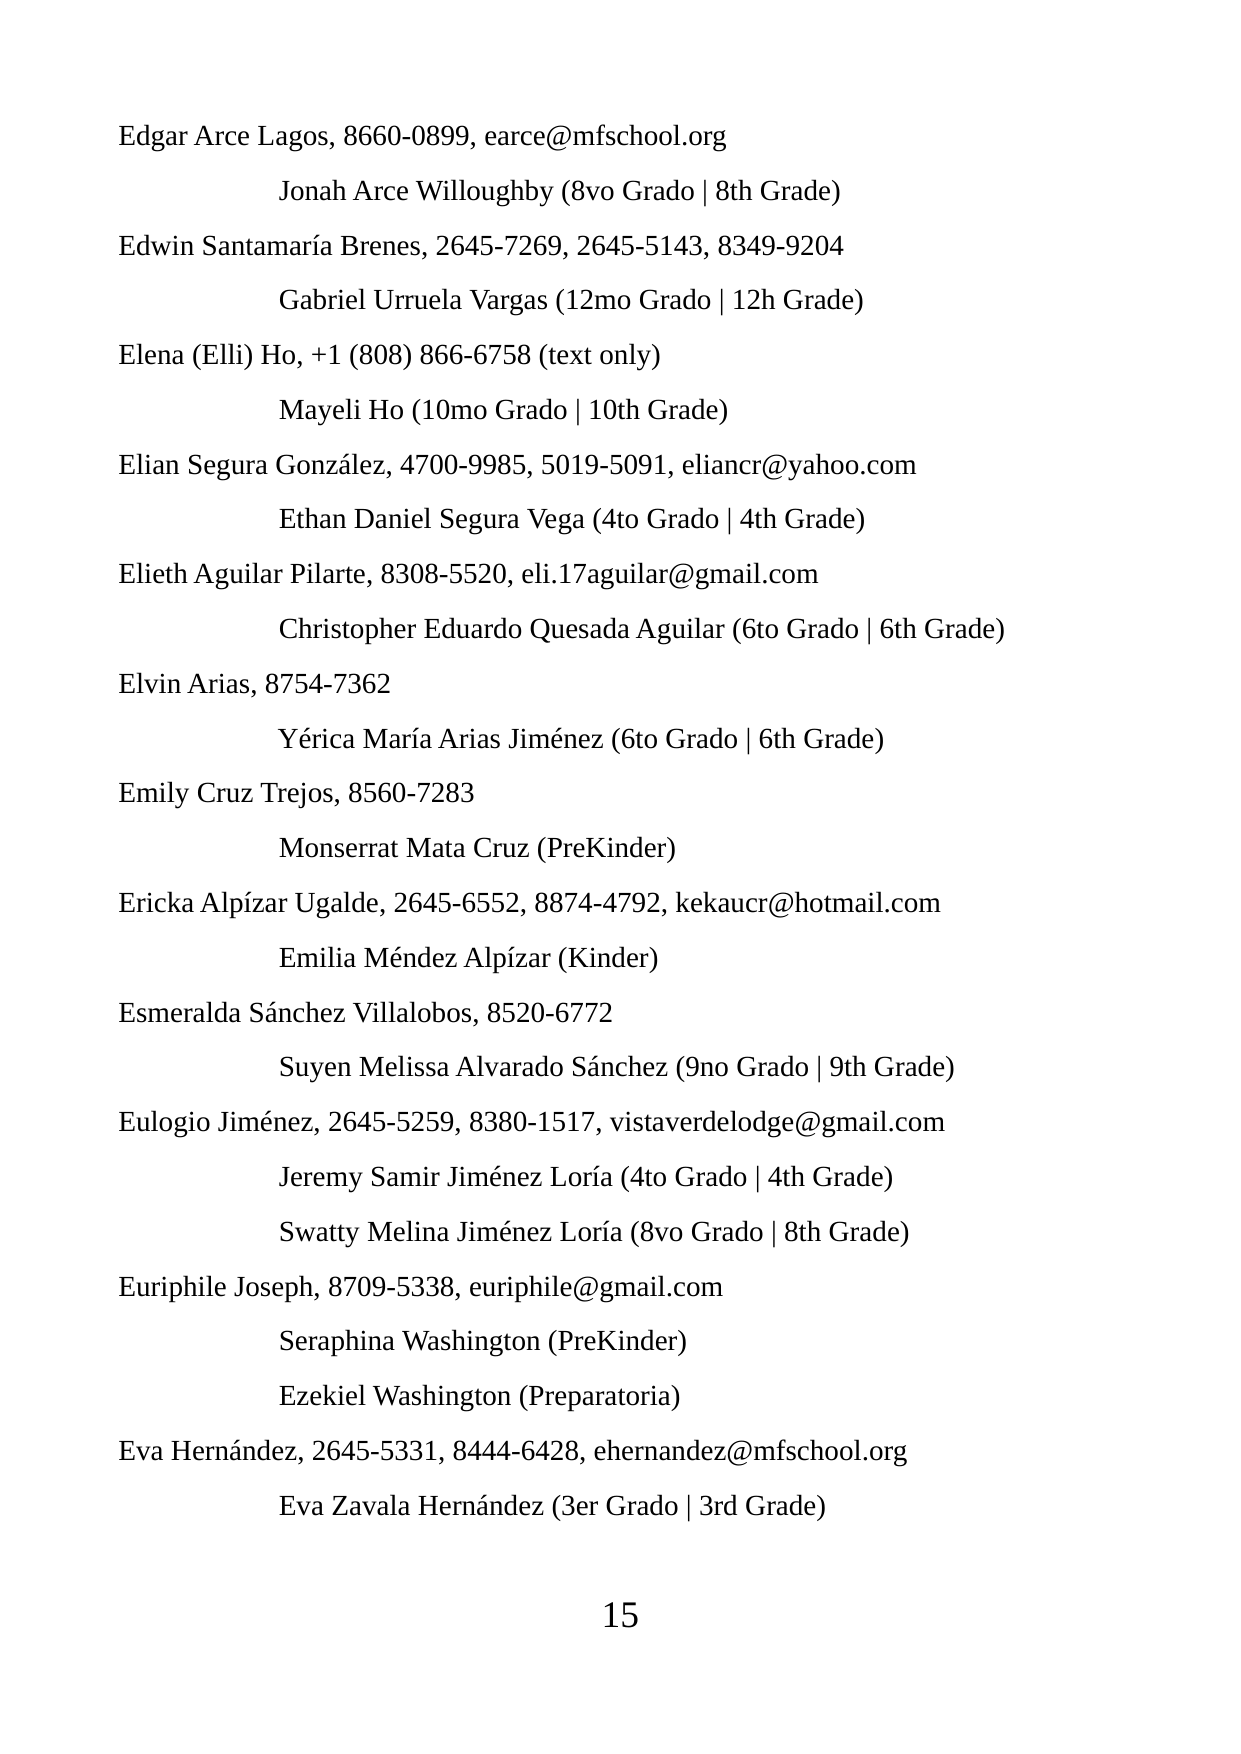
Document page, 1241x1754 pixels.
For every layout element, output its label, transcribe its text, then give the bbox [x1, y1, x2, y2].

text Christopher Eduardo Quesada Aguilar (6to Grado | 6th Grade) [118, 611, 1122, 645]
text Emilia Méndez Alpízar (Kinder) [118, 940, 1122, 973]
text Suyen Melissa Alvarado Sánchez (9no Grado | 9th Grade) [118, 1049, 1122, 1083]
text Swatty Melina Jiménez Loría (8vo Grado | 8th Grade) [118, 1214, 1122, 1247]
text Ethan Daniel Segura Vega (4to Grado | 4th Grade) [118, 502, 1122, 535]
text Jonah Arce Willoughby (8vo Grado | 8th Grade) [118, 173, 1122, 206]
text Elian Segura González, 4700-9985, 5019-5091, eliancr@yahoo.com [118, 447, 1122, 480]
text Gabriel Urruela Vargas (12mo Grado | 12h Grade) [118, 282, 1122, 316]
text Emily Cruz Trejos, 8560-7283 [118, 776, 1122, 809]
text Jeremy Samir Jiménez Loría (4to Grado | 4th Grade) [118, 1159, 1122, 1193]
text Monserrat Mata Cruz (PreKinder) [118, 830, 1122, 864]
text Eva Hernández, 2645-5331, 8444-6428, ehernandez@mfschool.org [118, 1433, 1122, 1467]
text Elena (Elli) Ho, +1 (808) 866-6758 (text only) [118, 337, 1122, 371]
text Elvin Arias, 8754-7362 [118, 666, 1122, 699]
text Edwin Santamaría Brenes, 2645-7269, 2645-5143, 8349-9204 [118, 228, 1122, 261]
text Ezekiel Washington (Preparatoria) [118, 1378, 1122, 1412]
text Eva Zavala Hernández (3er Grado | 3rd Grade) [118, 1488, 1122, 1521]
text Yérica María Arias Jiménez (6to Grado | 6th Grade) [118, 721, 1122, 754]
text Mayeli Ho (10mo Grado | 10th Grade) [118, 392, 1122, 426]
text Edgar Arce Lagos, 8660-0899, earce@mfschool.org [118, 118, 1122, 152]
text Seraphina Washington (PreKinder) [118, 1323, 1122, 1357]
text Ericka Alpízar Ugalde, 2645-6552, 8874-4792, kekaucr@hotmail.com [118, 885, 1122, 919]
text Eulogio Jiménez, 2645-5259, 8380-1517, vistaverdelodge@gmail.com [118, 1104, 1122, 1138]
text Elieth Aguilar Pilarte, 8308-5520, eli.17aguilar@gmail.com [118, 556, 1122, 590]
text Esmeralda Sánchez Villalobos, 8520-6772 [118, 995, 1122, 1028]
text Euriphile Joseph, 8709-5338, euriphile@gmail.com [118, 1269, 1122, 1302]
